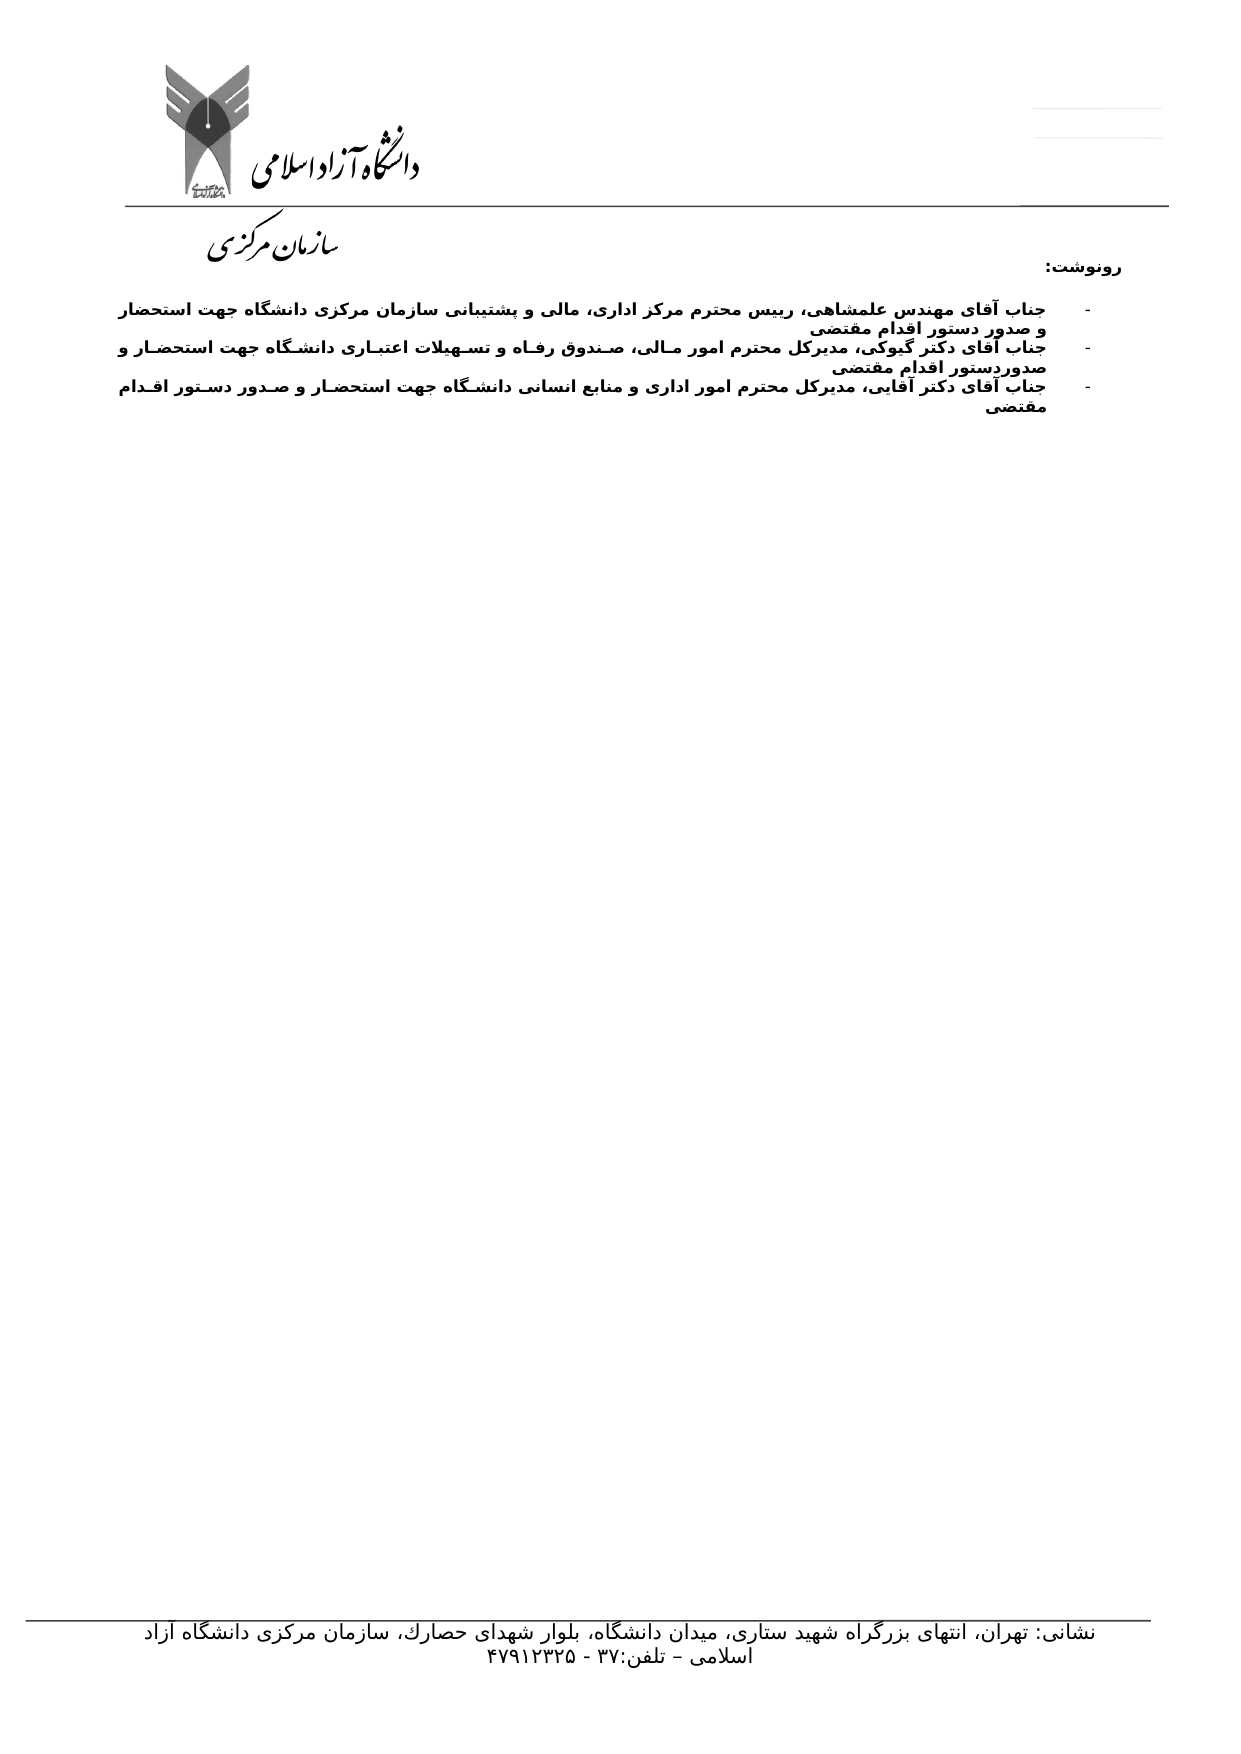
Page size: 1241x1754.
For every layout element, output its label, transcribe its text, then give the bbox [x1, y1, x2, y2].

list جناب آقای مهندس علمشاهی، رییس محترم مرکز اداری، مالی و پشتیبانی سازمان مرکزی دانشگاه جهت استحضار و صدور دستور اقدام مقتضی [118, 299, 1084, 338]
text رونوشت: [118, 257, 1122, 276]
picture [207, 208, 339, 257]
list جناب آقای دکتر آقایی، مدیرکل محترم امور اداری و منابع انسانی دانشگاه جهت استحضار و صدور دستور اقدام مقتضی [118, 377, 1084, 416]
picture [251, 125, 419, 189]
list جناب آقای دکتر گیوکی، مدیرکل محترم امور مالی، صندوق رفاه و تسهیلات اعتباری دانشگاه جهت استحضار و صدوردستور اقدام مقتضی [118, 338, 1084, 377]
